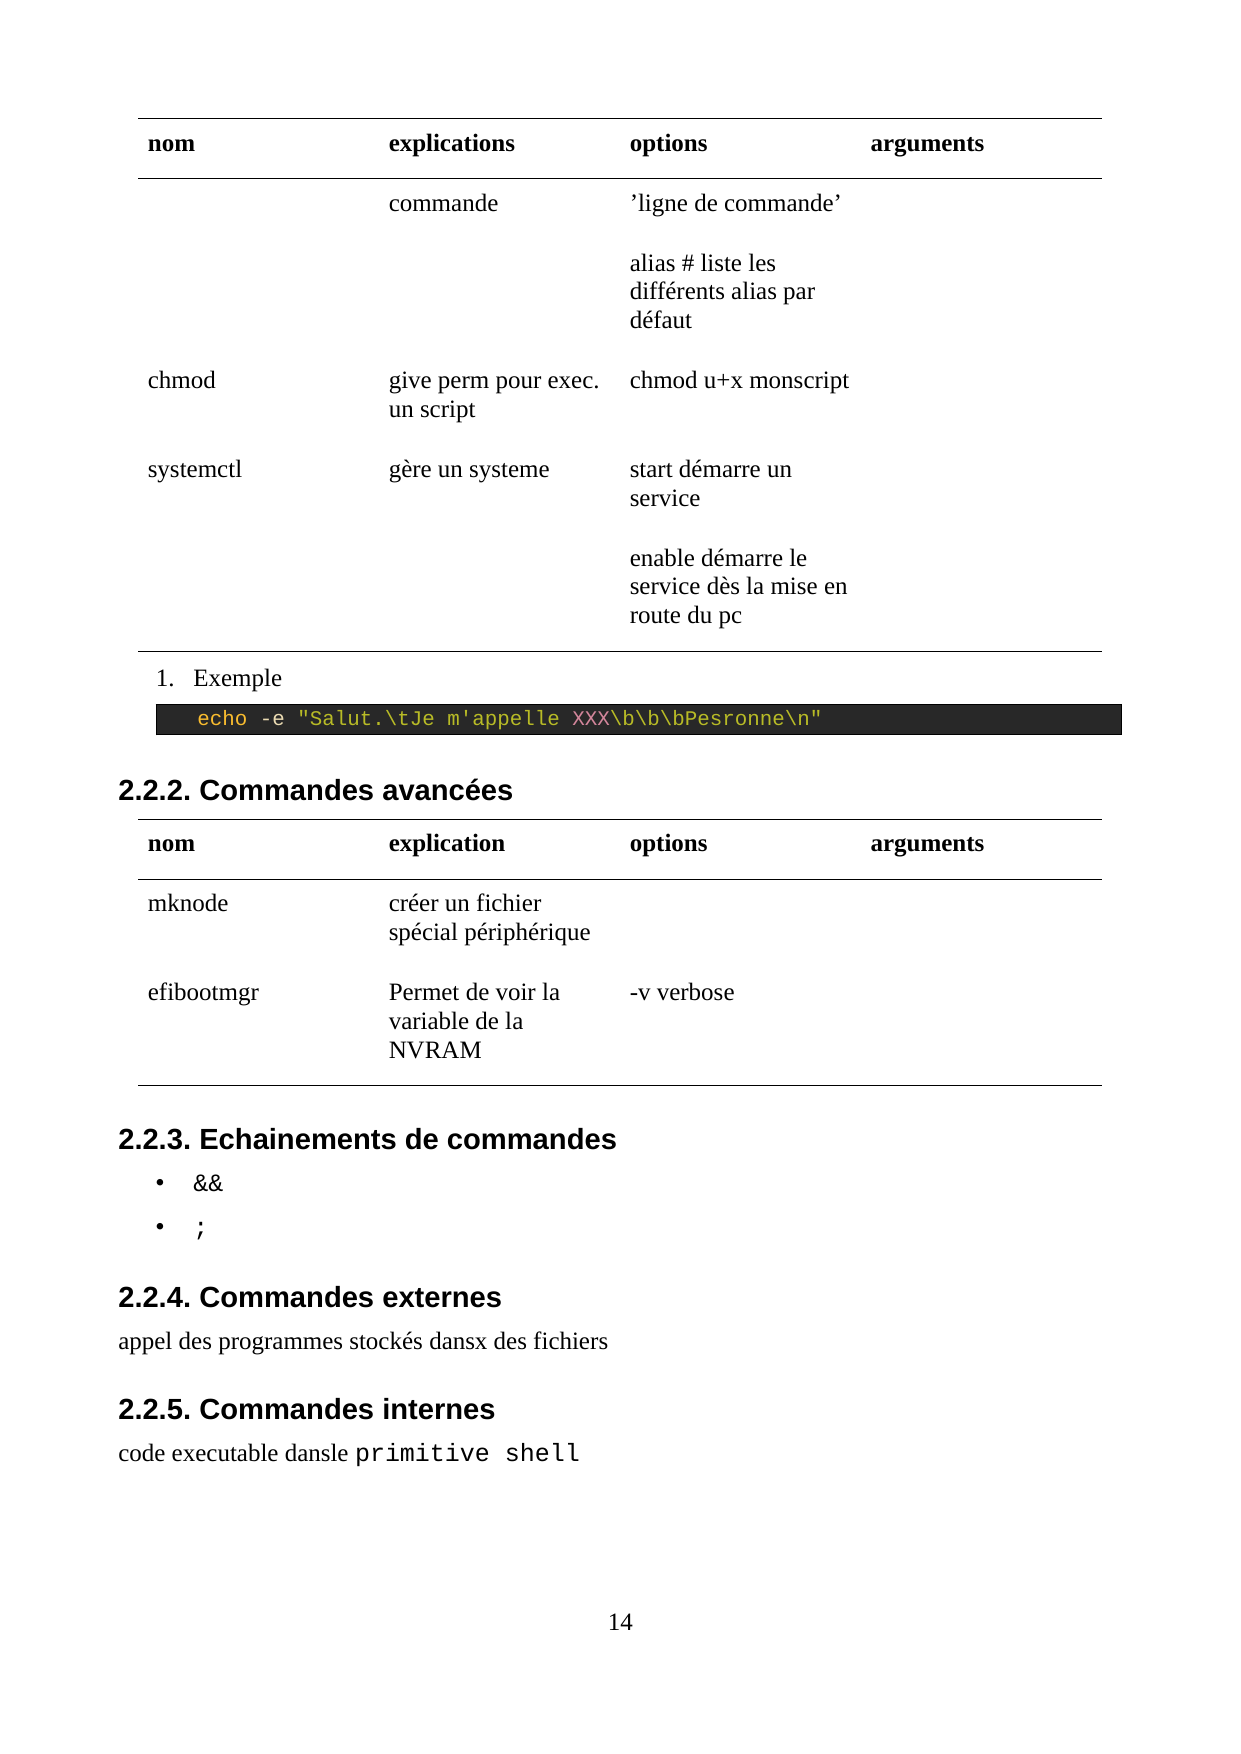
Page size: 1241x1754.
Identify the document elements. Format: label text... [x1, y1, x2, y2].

table_header nom [138, 820, 379, 879]
table_header explications [379, 119, 620, 178]
table_cell créer un fichier spécial périphérique [379, 880, 620, 968]
table_cell Permet de voir la variable de la NVRAM [379, 968, 620, 1085]
text appel des programmes stockés dansx des fichiers [118, 1326, 1122, 1355]
table_cell chmod [138, 356, 379, 444]
table_header arguments [861, 820, 1102, 879]
table_cell [861, 533, 1102, 651]
text code executable dansle primitive shell [118, 1438, 1122, 1469]
table_cell commande [379, 179, 620, 238]
table_cell mknode [138, 880, 379, 968]
table_cell give perm pour exec. un script [379, 356, 620, 444]
table_cell [861, 179, 1102, 238]
table_cell gère un systeme [379, 445, 620, 533]
table_cell [620, 880, 861, 968]
table_header nom [138, 119, 379, 178]
table_cell enable démarre le service dès la mise en route du pc [620, 533, 861, 651]
table_header options [620, 820, 861, 879]
table_cell [861, 445, 1102, 533]
list ; [156, 1212, 1122, 1242]
table_cell efibootmgr [138, 968, 379, 1085]
table_cell chmod u+x monscript [620, 356, 861, 444]
table_header explication [379, 820, 620, 879]
table_cell [861, 968, 1102, 1085]
table_cell [138, 179, 379, 238]
table_cell systemctl [138, 445, 379, 533]
table_cell [861, 238, 1102, 356]
table_cell start démarre un service [620, 445, 861, 533]
table_cell [861, 356, 1102, 444]
table_cell ’ligne de commande’ [620, 179, 861, 238]
table_cell [138, 533, 379, 651]
subtitle Commandes internes [118, 1392, 1122, 1426]
list echo -e "Salut.\tJe m'appelle XXX\b\b\bPesronne\n" [157, 705, 1121, 734]
list Exemple [156, 663, 1122, 691]
subtitle Commandes avancées [118, 773, 1122, 806]
table_cell [379, 533, 620, 651]
table_cell [379, 238, 620, 356]
table_header arguments [861, 119, 1102, 178]
table_header options [620, 119, 861, 178]
table_cell alias # liste les différents alias par défaut [620, 238, 861, 356]
subtitle Echainements de commandes [118, 1122, 1122, 1156]
table_cell [861, 880, 1102, 968]
subtitle Commandes externes [118, 1280, 1122, 1313]
list && [156, 1168, 1122, 1199]
table_cell [138, 238, 379, 356]
table_cell -v verbose [620, 968, 861, 1085]
